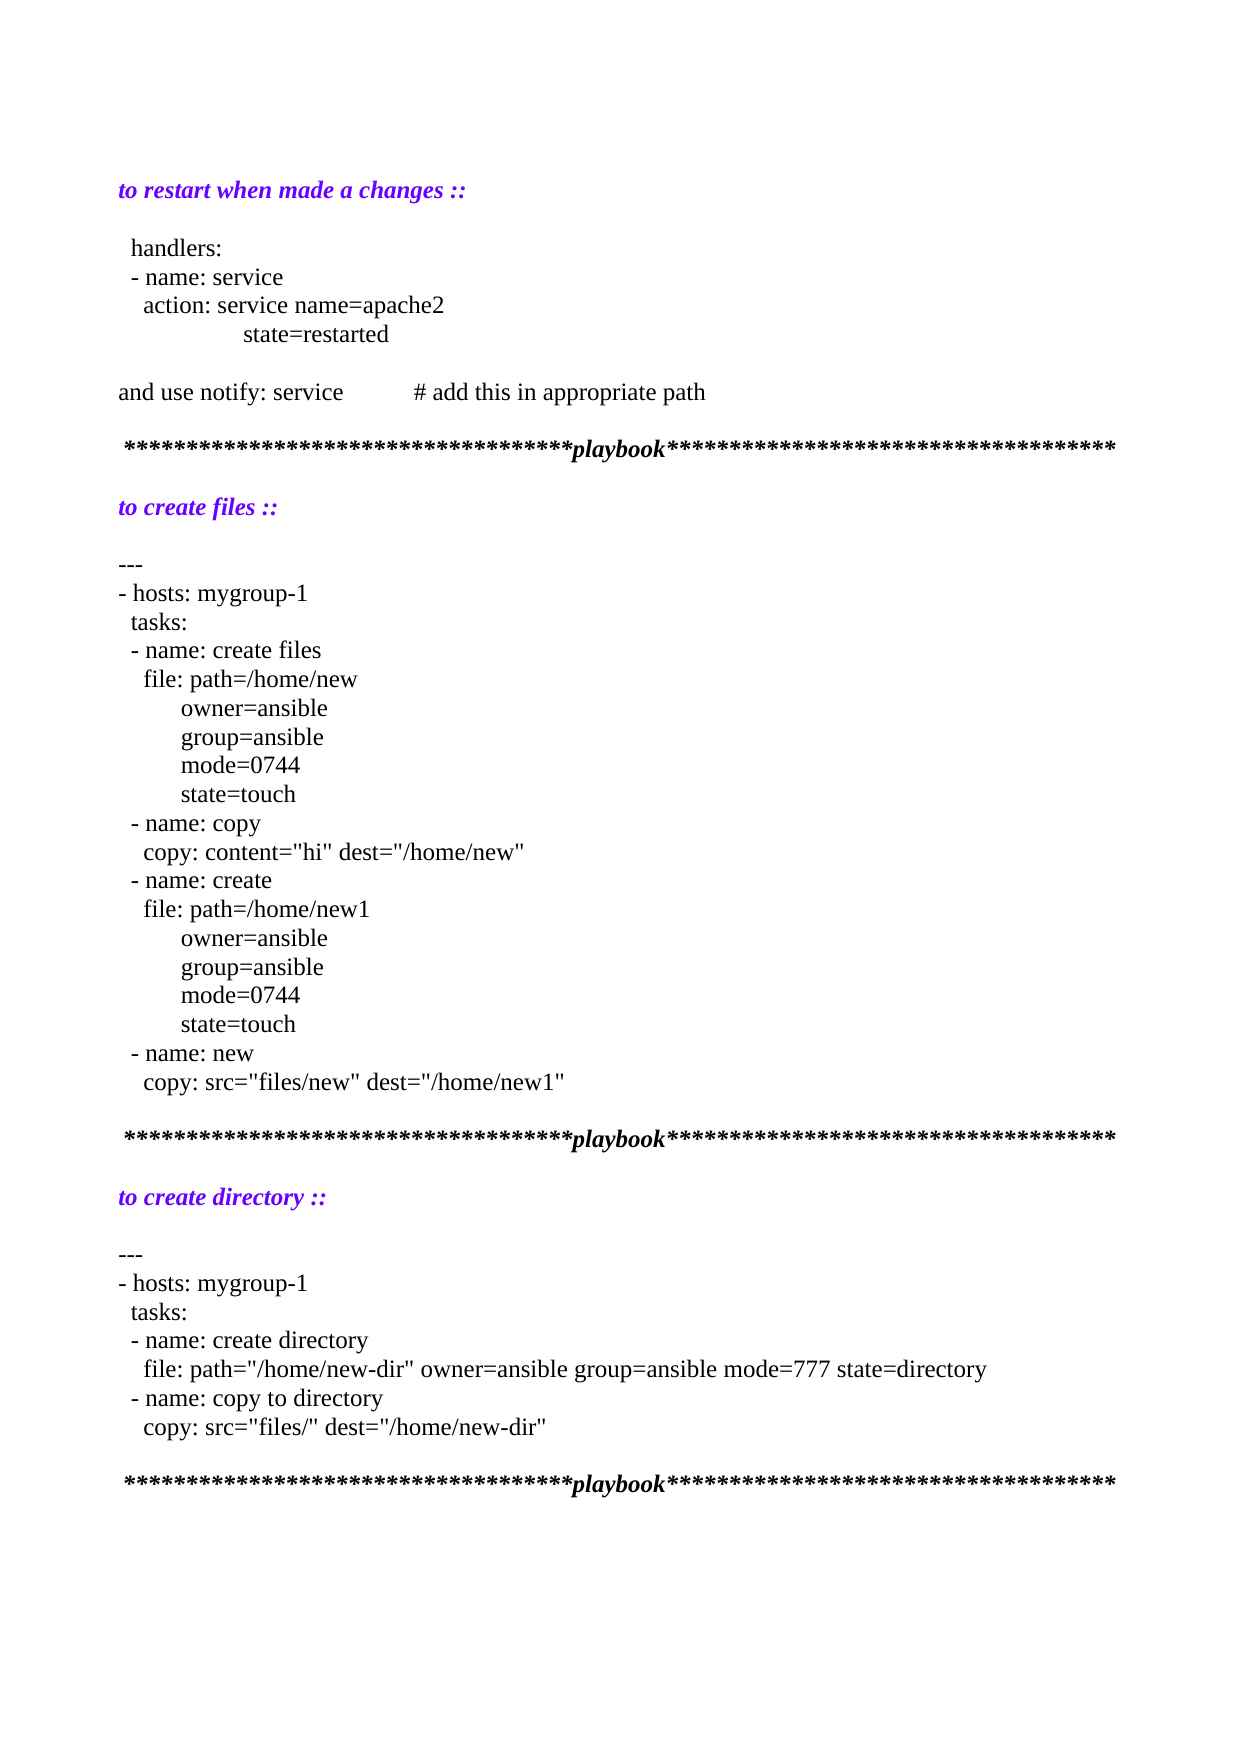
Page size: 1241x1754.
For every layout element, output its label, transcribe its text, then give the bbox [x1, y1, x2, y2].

text state=touch [118, 779, 1122, 808]
text group=ansible [118, 722, 1122, 751]
text file: path=/home/new1 [118, 894, 1122, 923]
text --- [118, 1239, 1122, 1268]
text - name: copy to directory [118, 1383, 1122, 1412]
text - hosts: mygroup-1 [118, 1268, 1122, 1297]
text to create directory :: [118, 1182, 1122, 1211]
text owner=ansible [118, 693, 1122, 722]
text handlers: [118, 233, 1122, 262]
text to restart when made a changes :: [118, 176, 1122, 204]
text owner=ansible [118, 923, 1122, 952]
text - name: copy [118, 808, 1122, 837]
text copy: content="hi" dest="/home/new" [118, 837, 1122, 866]
text to create files :: [118, 492, 1122, 521]
text file: path="/home/new-dir" owner=ansible group=ansible mode=777 state=directory [118, 1354, 1122, 1383]
text tasks: [118, 1297, 1122, 1326]
text - name: create [118, 866, 1122, 894]
text - hosts: mygroup-1 [118, 578, 1122, 607]
text state=touch [118, 1009, 1122, 1038]
text --- [118, 549, 1122, 578]
text file: path=/home/new [118, 664, 1122, 693]
text copy: src="files/" dest="/home/new-dir" [118, 1412, 1122, 1441]
text tasks: [118, 607, 1122, 636]
text ************************************playbook************************************ [118, 1124, 1122, 1153]
text and use notify: service # add this in appropriate path [118, 377, 1122, 406]
text - name: create directory [118, 1326, 1122, 1354]
text - name: create files [118, 636, 1122, 664]
text group=ansible [118, 952, 1122, 981]
text state=restarted [118, 319, 1122, 348]
text ************************************playbook************************************ [118, 434, 1122, 463]
text mode=0744 [118, 751, 1122, 779]
text - name: new [118, 1038, 1122, 1067]
text mode=0744 [118, 981, 1122, 1009]
text action: service name=apache2 [118, 291, 1122, 319]
text ************************************playbook************************************ [118, 1469, 1122, 1498]
text - name: service [118, 262, 1122, 291]
text copy: src="files/new" dest="/home/new1" [118, 1067, 1122, 1096]
